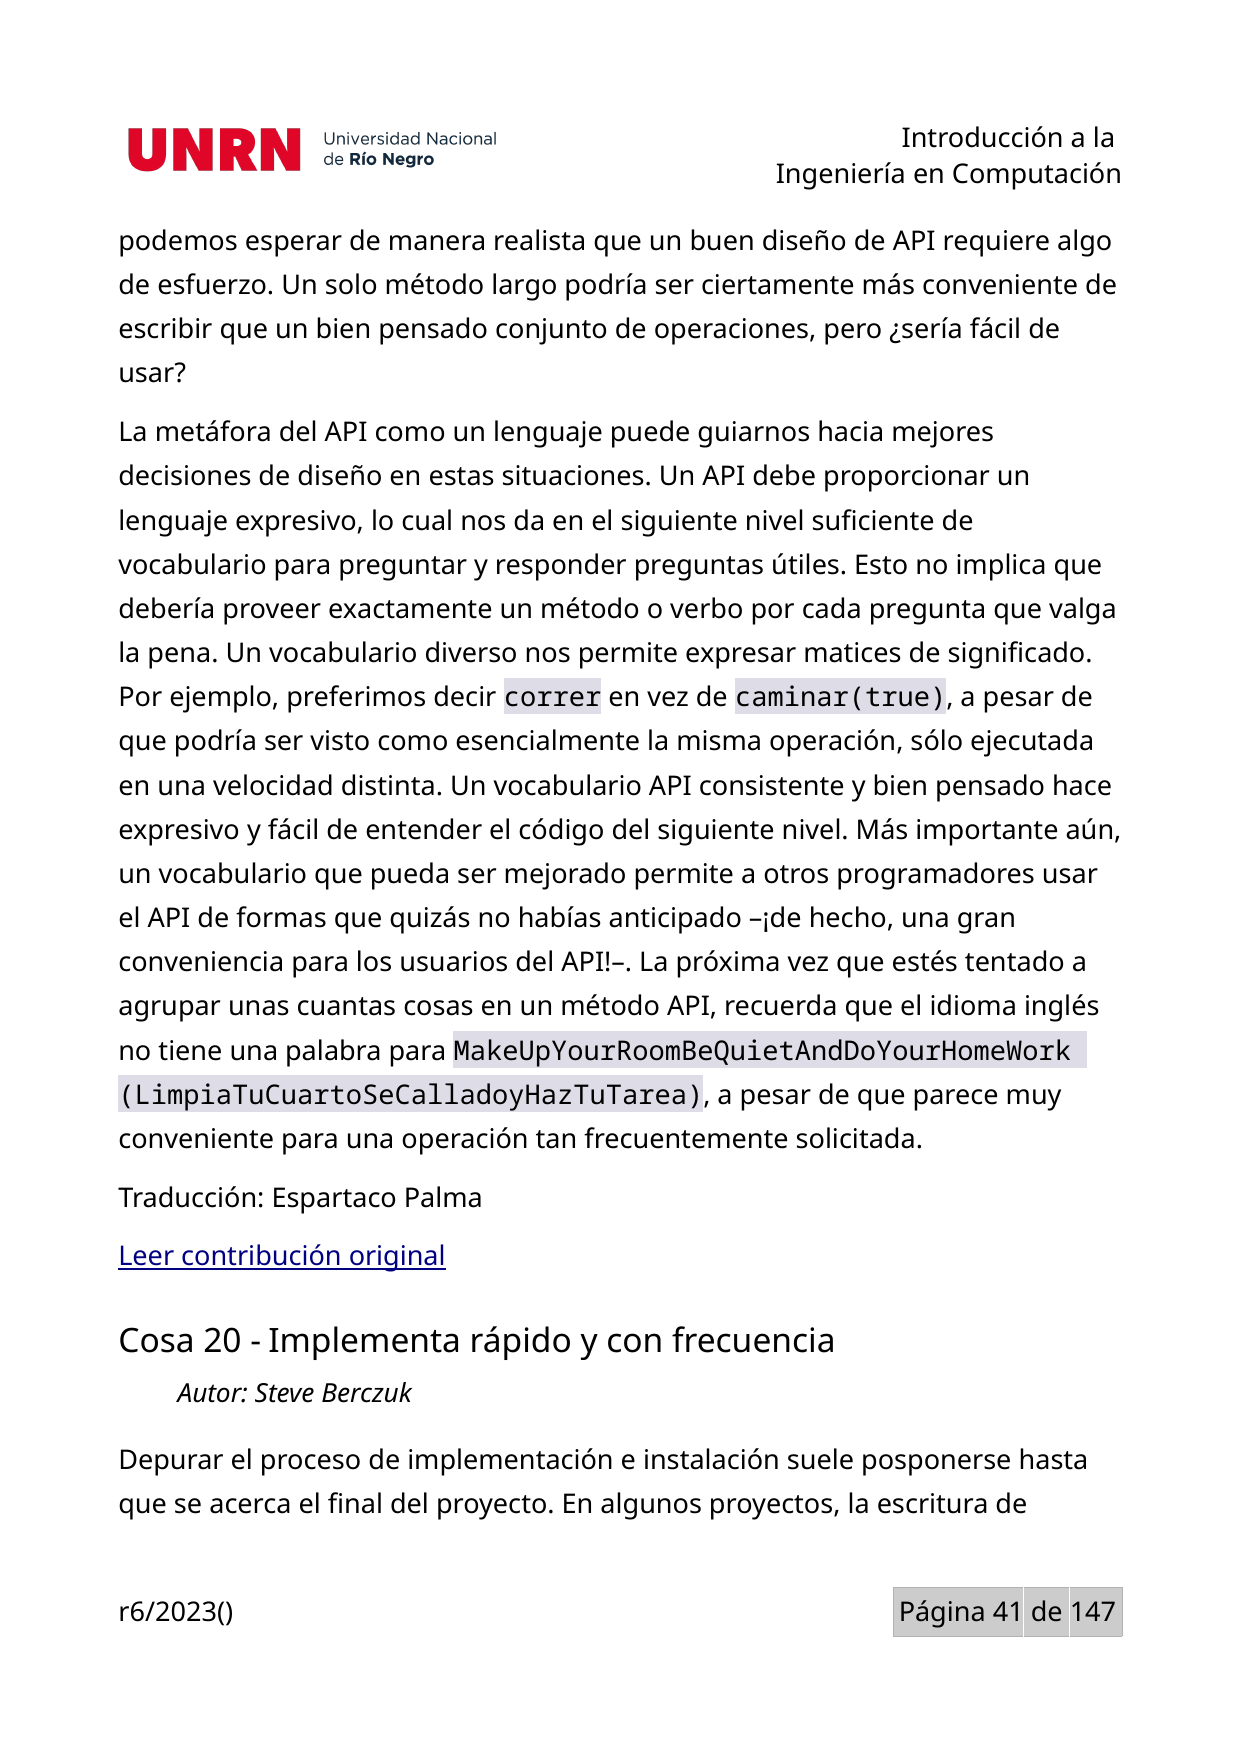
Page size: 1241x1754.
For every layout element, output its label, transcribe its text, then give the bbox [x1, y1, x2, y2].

text Traducción: Espartaco Palma [118, 1178, 1122, 1215]
subtitle Implementa rápido y con frecuencia [118, 1316, 1122, 1362]
text podemos esperar de manera realista que un buen diseño de API requiere algo de esfuerzo. Un solo método largo podría ser ciertamente más conveniente de escribir que un bien pensado conjunto de operaciones, pero ¿sería fácil de usar? [118, 221, 1122, 391]
text Leer contribución original [118, 1237, 1122, 1274]
text Depurar el proceso de implementación e instalación suele posponerse hasta que se acerca el final del proyecto. En algunos proyectos, la escritura de [118, 1440, 1122, 1521]
text La metáfora del API como un lenguaje puede guiarnos hacia mejores decisiones de diseño en estas situaciones. Un API debe proporcionar un lenguaje expresivo, lo cual nos da en el siguiente nivel suficiente de vocabulario para preguntar y responder preguntas útiles. Esto no implica que debería proveer exactamente un método o verbo por cada pregunta que valga la pena. Un vocabulario diverso nos permite expresar matices de significado. Por ejemplo, preferimos decir correr en vez de caminar(true), a pesar de que podría ser visto como esencialmente la misma operación, sólo ejecutada en una velocidad distinta. Un vocabulario API consistente y bien pensado hace expresivo y fácil de entender el código del siguiente nivel. Más importante aún, un vocabulario que pueda ser mejorado permite a otros programadores usar el API de formas que quizás no habías anticipado –¡de hecho, una gran conveniencia para los usuarios del API!–. La próxima vez que estés tentado a agrupar unas cuantas cosas en un método API, recuerda que el idioma inglés no tiene una palabra para MakeUpYourRoomBeQuietAndDoYourHomeWork (LimpiaTuCuartoSeCalladoyHazTuTarea), a pesar de que parece muy conveniente para una operación tan frecuentemente solicitada. [118, 413, 1122, 1156]
picture [118, 118, 505, 180]
text Autor: Steve Berczuk [177, 1374, 1122, 1410]
